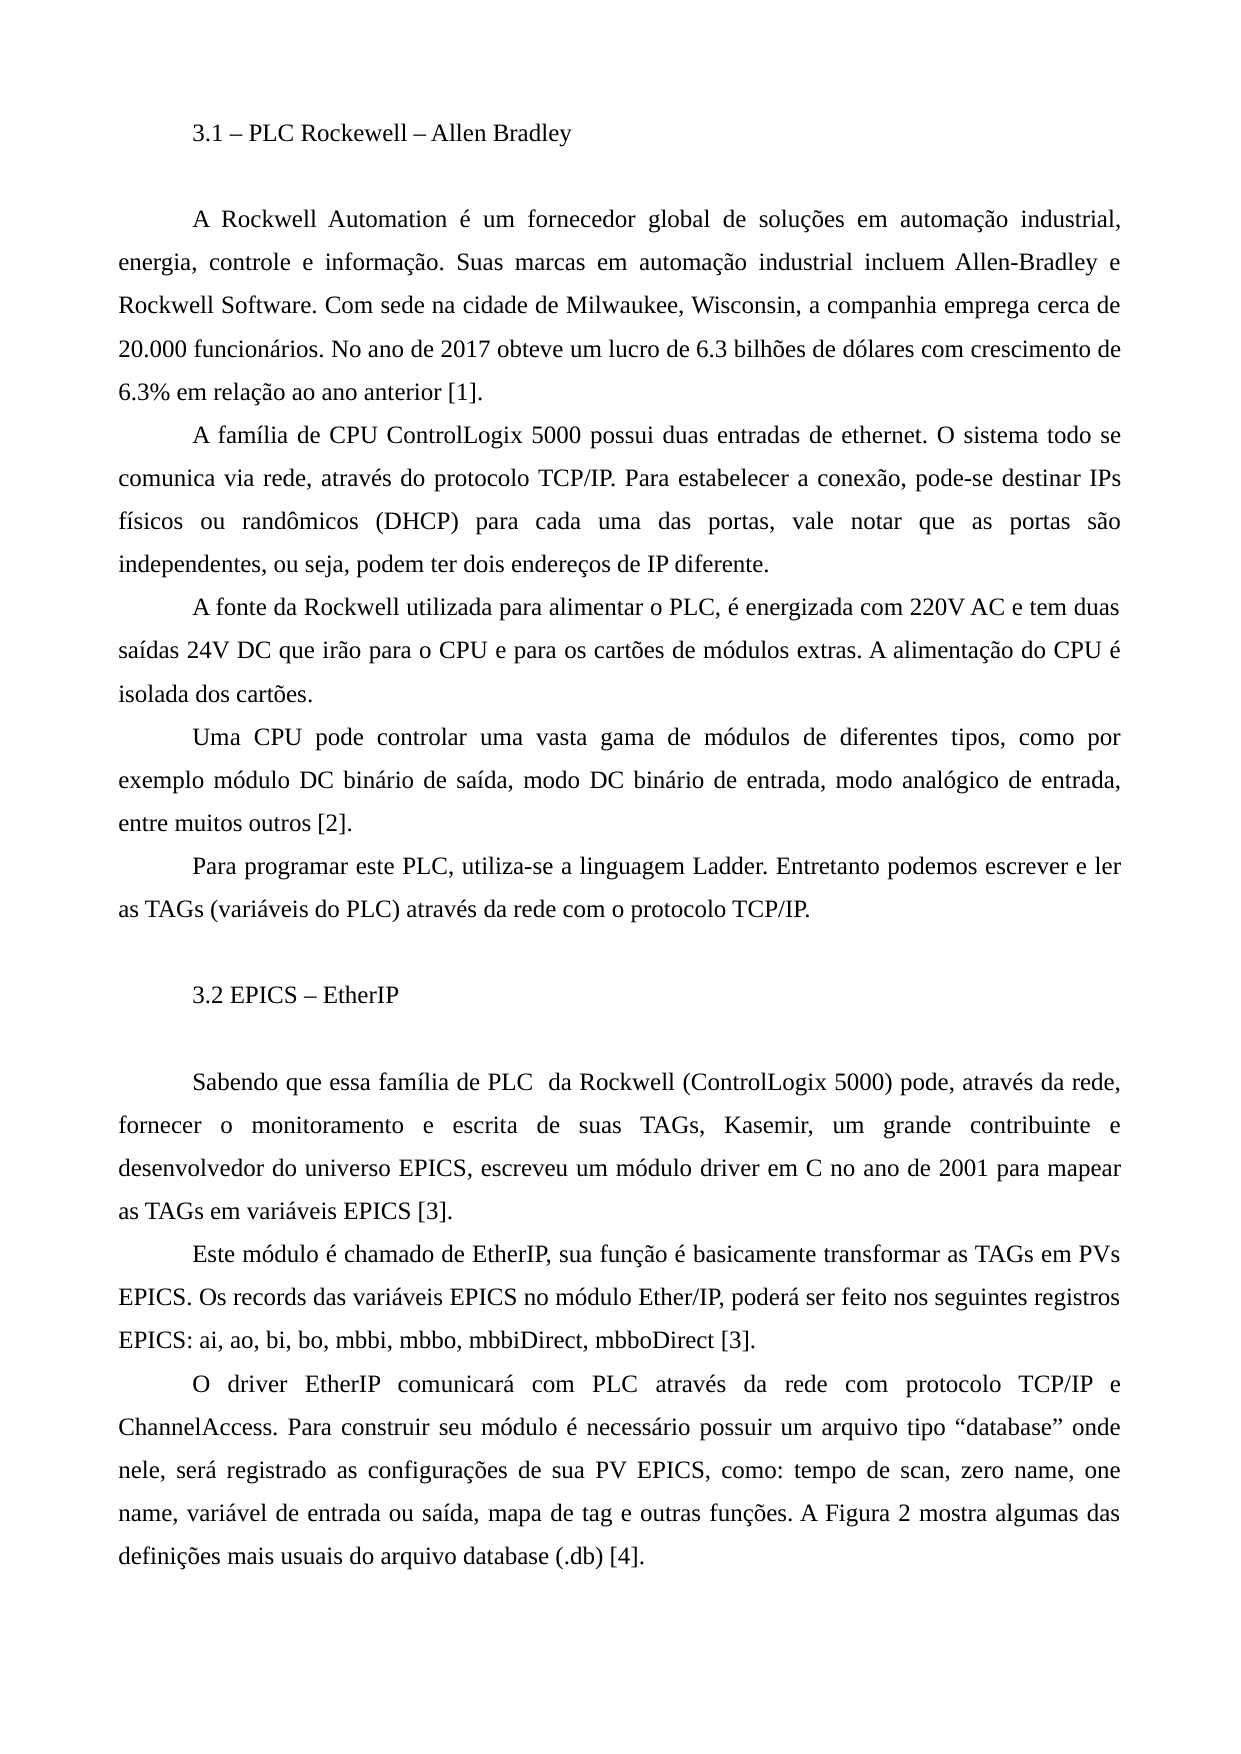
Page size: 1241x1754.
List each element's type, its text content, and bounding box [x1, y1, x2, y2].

text Sabendo que essa família de PLC da Rockwell (ControlLogix 5000) pode, através da rede, fornecer o monitoramento e escrita de suas TAGs, Kasemir, um grande contribuinte e desenvolvedor do universo EPICS, escreveu um módulo driver em C no ano de 2001 para mapear as TAGs em variáveis EPICS [3]. [118, 1067, 1122, 1225]
text 3.2 EPICS – EtherIP [118, 981, 1122, 1009]
text Este módulo é chamado de EtherIP, sua função é basicamente transformar as TAGs em PVs EPICS. Os records das variáveis EPICS no módulo Ether/IP, poderá ser feito nos seguintes registros EPICS: ai, ao, bi, bo, mbbi, mbbo, mbbiDirect, mbboDirect [3]. [118, 1239, 1122, 1354]
text Uma CPU pode controlar uma vasta gama de módulos de diferentes tipos, como por exemplo módulo DC binário de saída, modo DC binário de entrada, modo analógico de entrada, entre muitos outros [2]. [118, 722, 1122, 837]
text A fonte da Rockwell utilizada para alimentar o PLC, é energizada com 220V AC e tem duas saídas 24V DC que irão para o CPU e para os cartões de módulos extras. A alimentação do CPU é isolada dos cartões. [118, 592, 1122, 707]
text Para programar este PLC, utiliza-se a linguagem Ladder. Entretanto podemos escrever e ler as TAGs (variáveis do PLC) através da rede com o protocolo TCP/IP. [118, 851, 1122, 923]
text A Rockwell Automation é um fornecedor global de soluções em automação industrial, energia, controle e informação. Suas marcas em automação industrial incluem Allen-Bradley e Rockwell Software. Com sede na cidade de Milwaukee, Wisconsin, a companhia emprega cerca de 20.000 funcionários. No ano de 2017 obteve um lucro de 6.3 bilhões de dólares com crescimento de 6.3% em relação ao ano anterior [1]. [118, 204, 1122, 406]
text A família de CPU ControlLogix 5000 possui duas entradas de ethernet. O sistema todo se comunica via rede, através do protocolo TCP/IP. Para estabelecer a conexão, pode-se destinar IPs físicos ou randômicos (DHCP) para cada uma das portas, vale notar que as portas são independentes, ou seja, podem ter dois endereços de IP diferente. [118, 420, 1122, 578]
text O driver EtherIP comunicará com PLC através da rede com protocolo TCP/IP e ChannelAccess. Para construir seu módulo é necessário possuir um arquivo tipo “database” onde nele, será registrado as configurações de sua PV EPICS, como: tempo de scan, zero name, one name, variável de entrada ou saída, mapa de tag e outras funções. A Figura 2 mostra algumas das definições mais usuais do arquivo database (.db) [4]. [118, 1369, 1122, 1570]
text 3.1 – PLC Rockewell – Allen Bradley [118, 118, 1122, 147]
